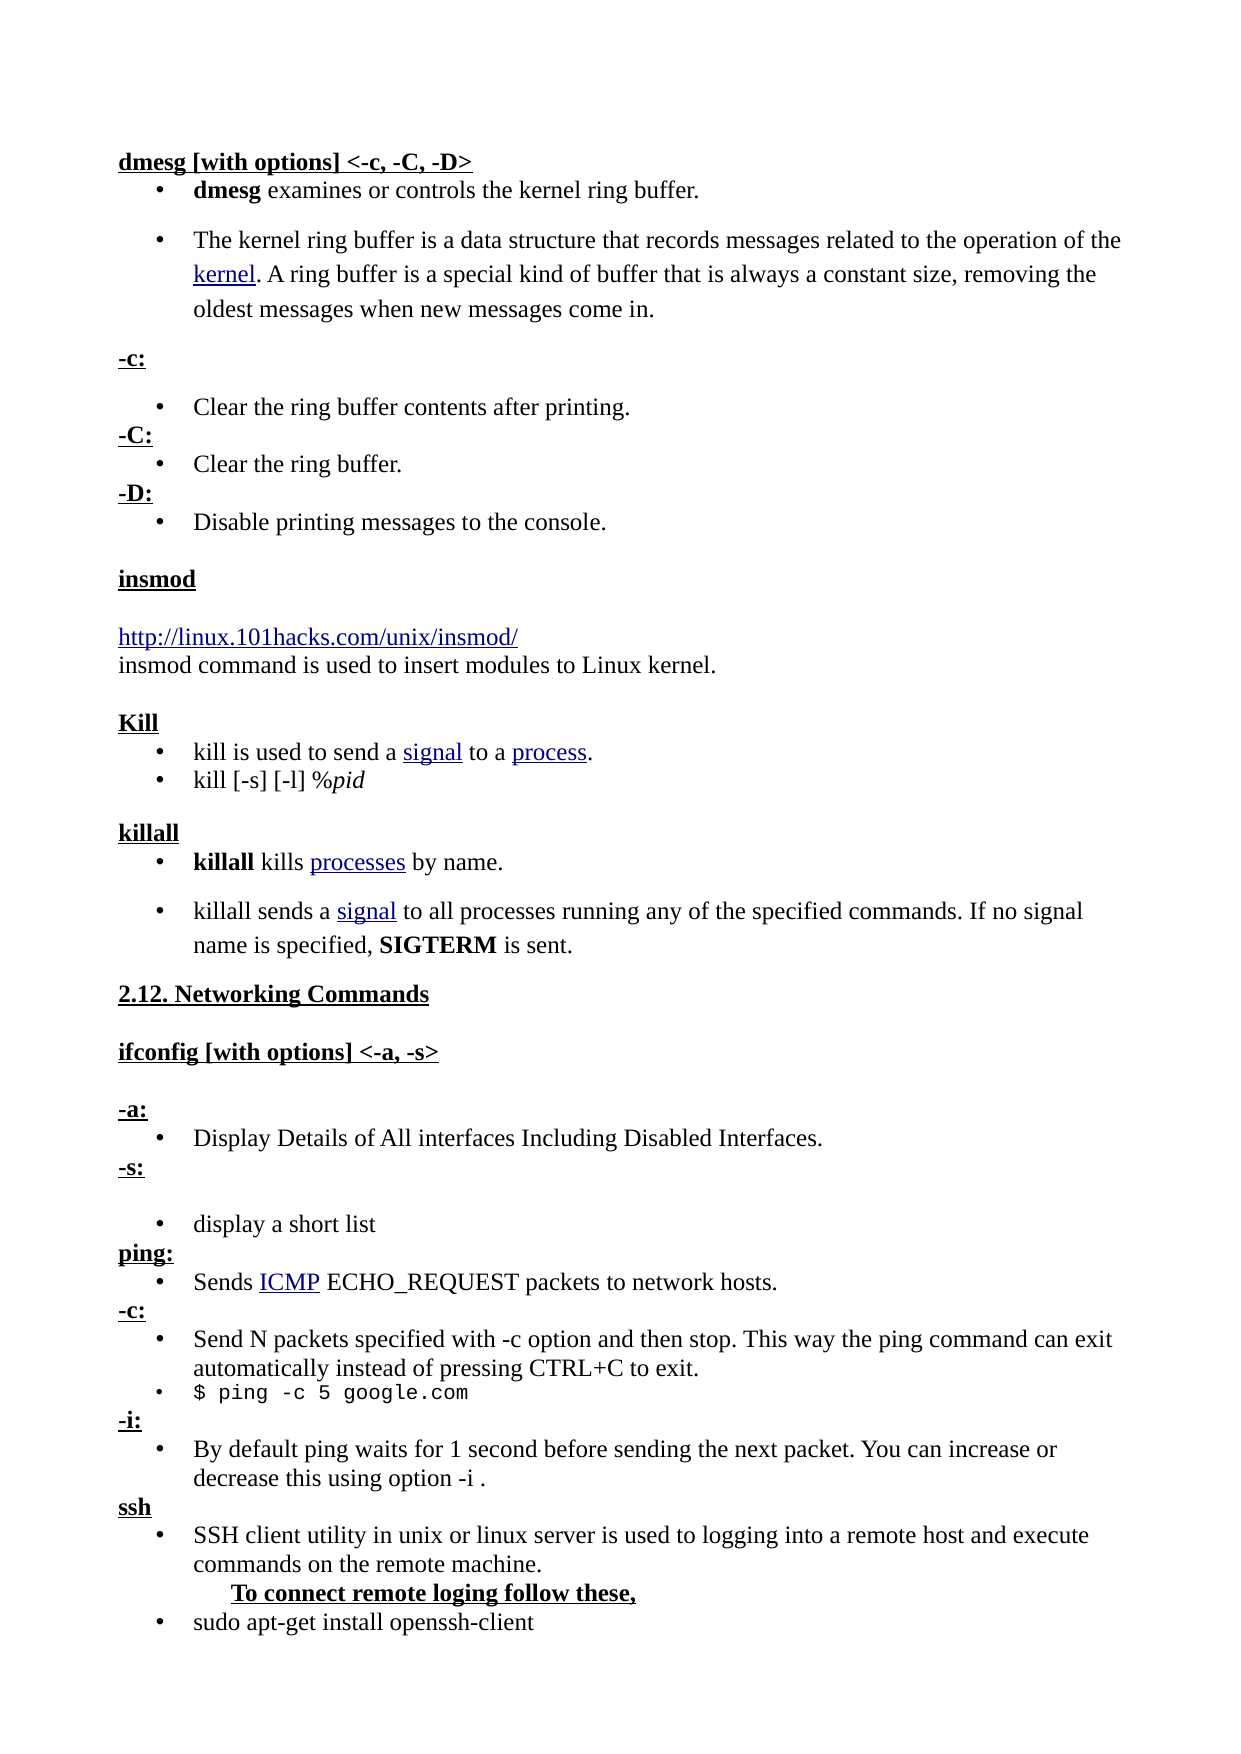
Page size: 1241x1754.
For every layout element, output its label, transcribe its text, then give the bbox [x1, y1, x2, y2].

list Display Details of All interfaces Including Disabled Interfaces. [156, 1123, 1122, 1152]
list display a short list [156, 1209, 1122, 1238]
list Clear the ring buffer contents after printing. [156, 392, 1122, 421]
text ping: [118, 1238, 1122, 1267]
text dmesg [with options] <-c, -C, -D> [118, 147, 1122, 176]
list The kernel ring buffer is a data structure that records messages related to the operation of the kernel. A ring buffer is a special kind of buffer that is always a constant size, removing the oldest messages when new messages come in. [156, 225, 1122, 322]
list Send N packets specified with -c option and then stop. This way the ping command can exit automatically instead of pressing CTRL+C to exit. [156, 1324, 1122, 1382]
text -c: [118, 343, 1122, 371]
text 2.12. Networking Commands [118, 979, 1122, 1008]
text -C: [118, 421, 1122, 449]
list By default ping waits for 1 second before sending the next packet. You can increase or decrease this using option -i . [156, 1434, 1122, 1492]
list Disable printing messages to the console. [156, 507, 1122, 536]
text insmod command is used to insert modules to Linux kernel. [118, 651, 1122, 679]
text Kill [118, 708, 1122, 737]
list killall kills processes by name. [156, 847, 1122, 875]
list SSH client utility in unix or linux server is used to logging into a remote host and execute commands on the remote machine. [156, 1520, 1122, 1578]
text -i: [118, 1405, 1122, 1434]
text ifconfig [with options] <-a, -s> [118, 1037, 1122, 1066]
list dmesg examines or controls the kernel ring buffer. [156, 176, 1122, 204]
list Clear the ring buffer. [156, 449, 1122, 478]
text ssh [118, 1492, 1122, 1520]
text -D: [118, 478, 1122, 507]
text killall [118, 818, 1122, 847]
list kill [-s] [-l] %pid [156, 766, 1122, 794]
list $ ping -c 5 google.com [156, 1382, 1122, 1405]
text -c: [118, 1296, 1122, 1324]
text -a: [118, 1094, 1122, 1123]
text http://linux.101hacks.com/unix/insmod/ [118, 622, 1122, 651]
list killall sends a signal to all processes running any of the specified commands. If no signal name is specified, SIGTERM is sent. [156, 896, 1122, 959]
list Sends ICMP ECHO_REQUEST packets to network hosts. [156, 1267, 1122, 1296]
list kill is used to send a signal to a process. [156, 737, 1122, 766]
list To connect remote loging follow these, [193, 1578, 1122, 1607]
text insmod [118, 564, 1122, 593]
text -s: [118, 1152, 1122, 1181]
list sudo apt-get install openssh-client [156, 1607, 1122, 1635]
